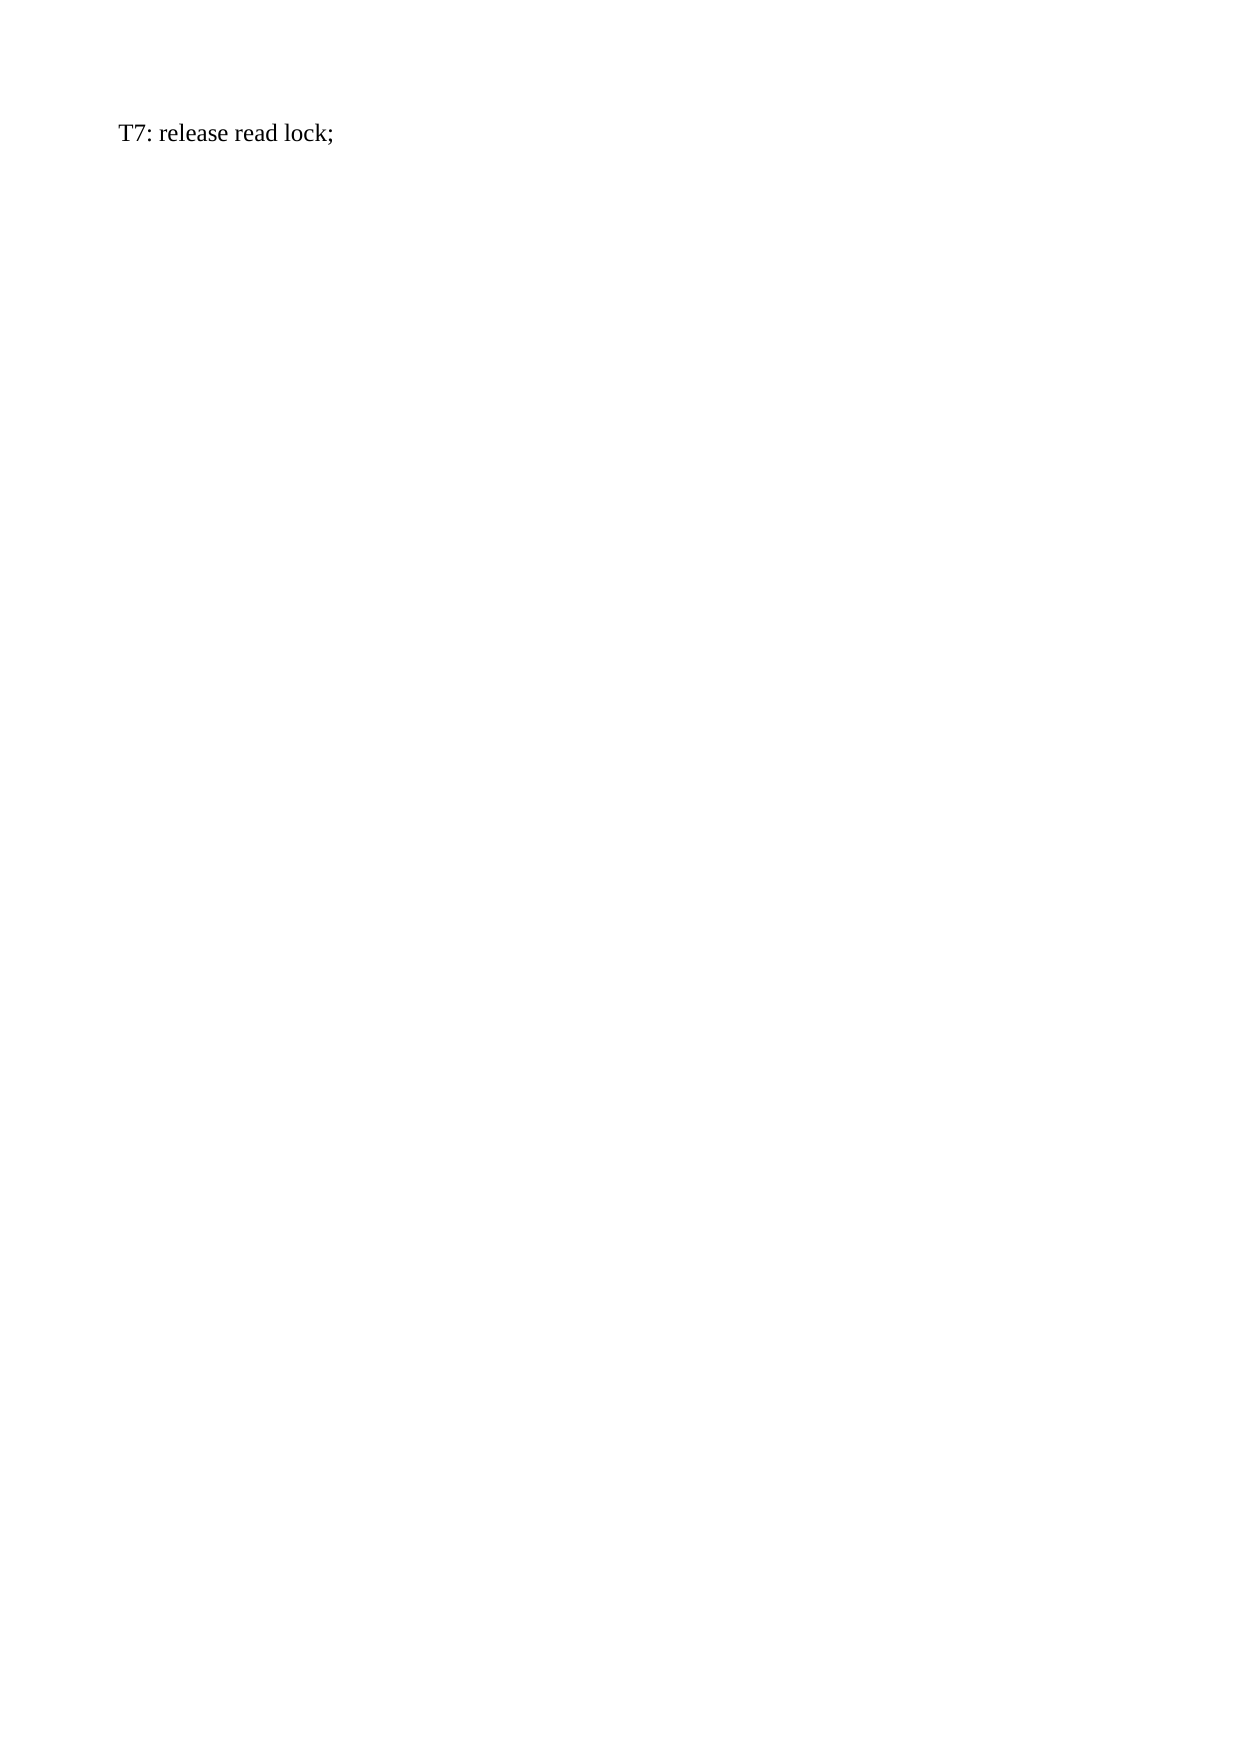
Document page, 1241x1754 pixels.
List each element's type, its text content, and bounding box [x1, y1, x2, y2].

text T7: release read lock; [118, 118, 1122, 147]
